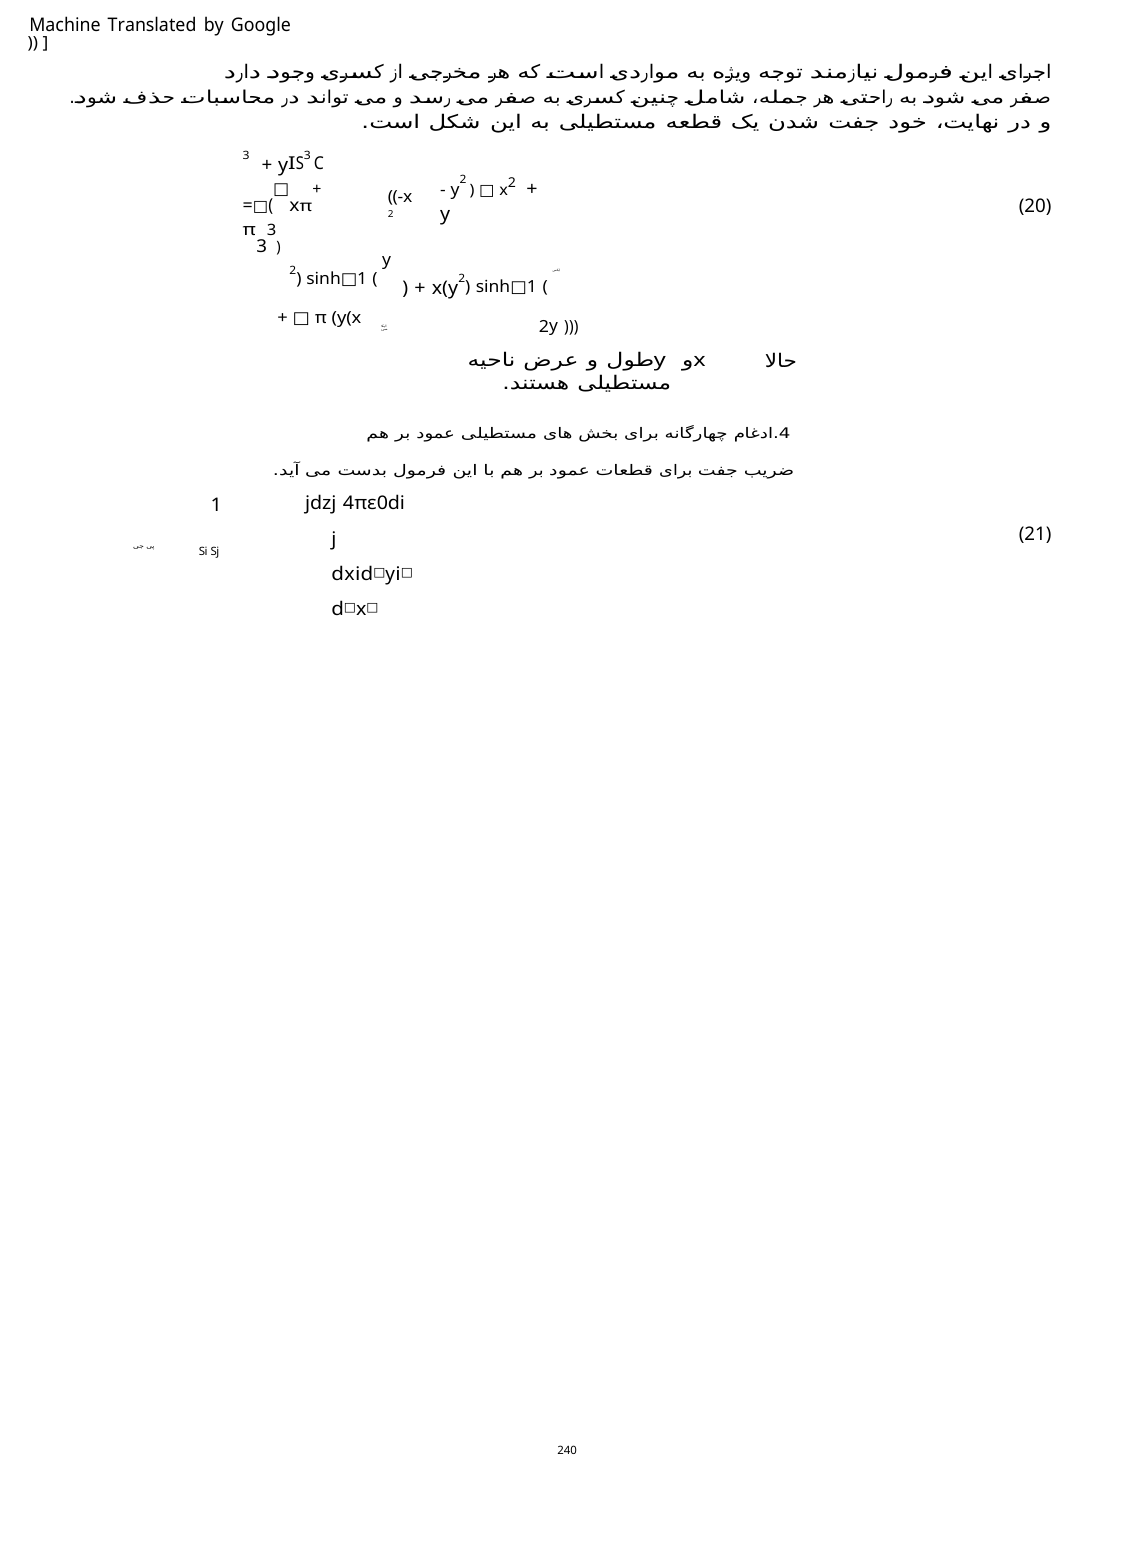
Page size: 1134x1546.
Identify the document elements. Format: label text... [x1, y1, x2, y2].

subtitle jdzj 4πε0di j dxid□yi□d□x□ [305, 490, 414, 621]
text 2y ))) [419, 313, 698, 338]
subtitle (20) [1020, 207, 1048, 214]
text ) + x(y2) sinh□1 ( اﯾﮑﺲ [453, 284, 1067, 297]
text 4.ادﻏﺎم ﭼﻬﺎرﮔﺎﻧﻪ ﺑﺮای ﺑﺨﺶ ﻫﺎی ﻣﺴﺘﻄﯿﻠﯽ ﻋﻤﻮد ﺑﺮ ﻫﻢ [226, 425, 790, 442]
subtitle اﺟﺮای اﯾﻦ ﻓﺮﻣﻮل ﻧﯿﺎزﻣﻨﺪ ﺗﻮﺟﻪ وﯾﮋه ﺑﻪ ﻣﻮاردی اﺳﺖ ﮐﻪ ﻫﺮ ﻣﺨﺮﺟﯽ از ﮐﺴﺮی وﺟﻮد دارد [17, 61, 1051, 83]
text ) + x(y2) sinh□1 ( اﯾﮑﺲ [405, 284, 445, 297]
text ﺻﻔﺮ ﻣﯽ ﺷﻮد ﺑﻪ راﺣﺘﯽ ﻫﺮ ﺟﻤﻠﻪ، ﺷﺎﻣﻞ ﭼﻨﯿﻦ ﮐﺴﺮی ﺑﻪ ﺻﻔﺮ ﻣﯽ رﺳﺪ و ﻣﯽ ﺗﻮاﻧﺪ در ﻣﺤﺎﺳﺒﺎت ﺣﺬف ﺷﻮد. [17, 87, 1051, 108]
text 3 + yIS3 C =□(□xπ+ π33) [242, 147, 357, 259]
subtitle + □ π (y(x [17, 306, 361, 328]
subtitle 1 [210, 492, 222, 517]
text - y2 ) □ x2 + y [440, 172, 552, 226]
text Si Sj [198, 543, 222, 558]
subtitle 2) sinh□1 ( y [17, 268, 391, 288]
subtitle ((-x 2 [388, 184, 422, 229]
subtitle و در ﻧﻬﺎﯾﺖ، ﺧﻮد ﺟﻔﺖ ﺷﺪن ﯾﮏ ﻗﻄﻌﻪ ﻣﺴﺘﻄﯿﻠﯽ ﺑﻪ اﯾﻦ ﺷﮑﻞ اﺳﺖ. [17, 111, 1051, 133]
text ﭘﯽ ﺟﯽ [17, 542, 154, 550]
subtitle (20) [789, 207, 1020, 214]
text )) ] [27, 33, 335, 52]
text ﺣﺎﻻ [765, 350, 1067, 372]
subtitle xو yﻃﻮل و ﻋﺮض ﻧﺎﺣﯿﻪ ﻣﺴﺘﻄﯿﻠﯽ ﻫﺴﺘﻨﺪ. [419, 347, 754, 394]
text (21) [895, 520, 1051, 545]
text ﺿﺮﯾﺐ ﺟﻔﺖ ﺑﺮای ﻗﻄﻌﺎت ﻋﻤﻮد ﺑﺮ ﻫﻢ ﺑﺎ اﯾﻦ ﻓﺮﻣﻮل ﺑﺪﺳﺖ ﻣﯽ آﯾﺪ. [226, 462, 794, 478]
